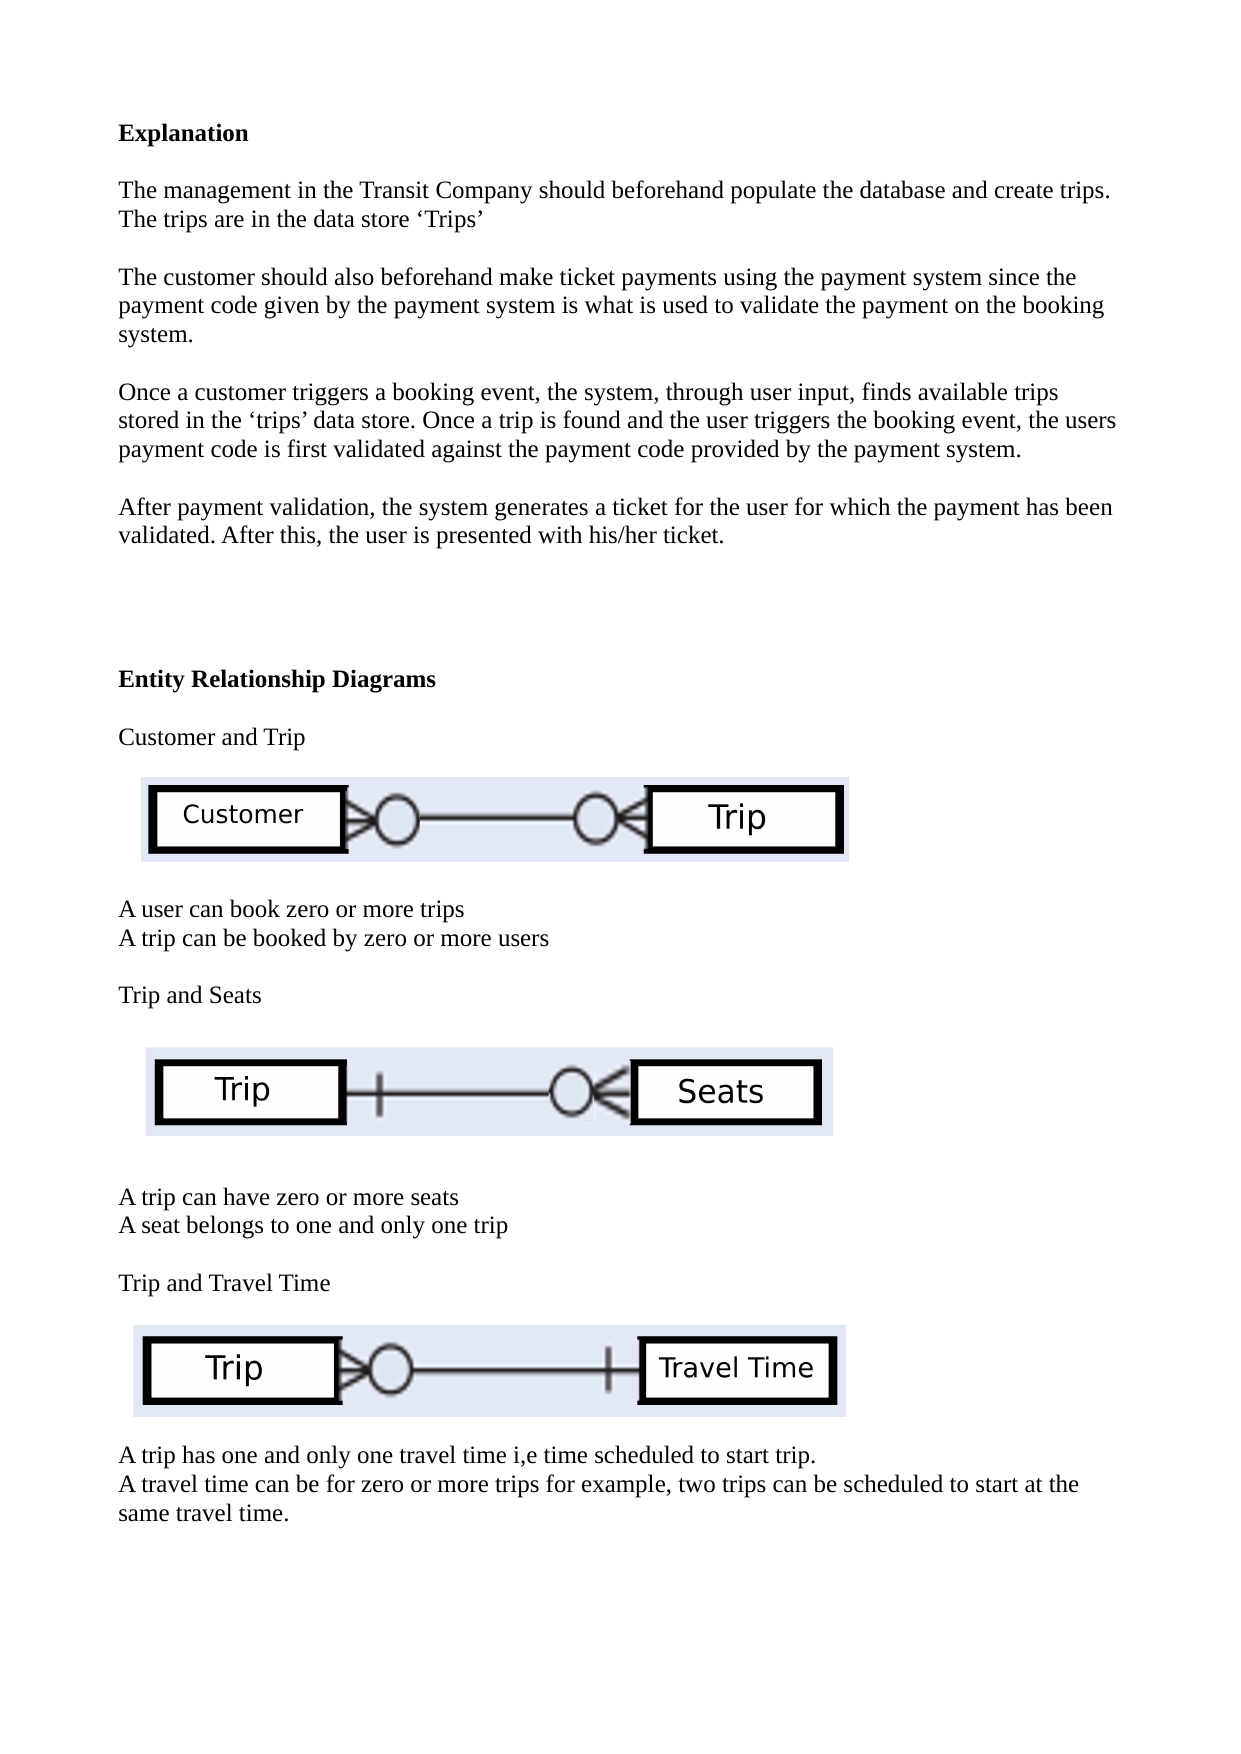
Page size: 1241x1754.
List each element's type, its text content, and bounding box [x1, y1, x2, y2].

text A trip has one and only one travel time i,e time scheduled to start trip. [118, 1441, 1122, 1469]
picture [141, 777, 850, 862]
text Customer and Trip [118, 722, 1122, 751]
text Trip and Seats [118, 981, 1122, 1009]
text The customer should also beforehand make ticket payments using the payment system since the payment code given by the payment system is what is used to validate the payment on the booking system. [118, 262, 1122, 348]
picture [145, 1046, 834, 1136]
text A trip can be booked by zero or more users [118, 923, 1122, 952]
text The trips are in the data store ‘Trips’ [118, 204, 1122, 233]
text After payment validation, the system generates a ticket for the user for which the payment has been validated. After this, the user is presented with his/her ticket. [118, 492, 1122, 549]
text Trip and Travel Time [118, 1268, 1122, 1297]
text A travel time can be for zero or more trips for example, two trips can be scheduled to start at the same travel time. [118, 1469, 1122, 1527]
text A user can book zero or more trips [118, 894, 1122, 923]
text The management in the Transit Company should beforehand populate the database and create trips. [118, 176, 1122, 204]
picture [133, 1325, 847, 1417]
text Entity Relationship Diagrams [118, 664, 1122, 693]
text Explanation [118, 118, 1122, 147]
text Once a customer triggers a booking event, the system, through user input, finds available trips stored in the ‘trips’ data store. Once a trip is found and the user triggers the booking event, the users payment code is first validated against the payment code provided by the payment system. [118, 377, 1122, 463]
text A trip can have zero or more seats [118, 1182, 1122, 1211]
text A seat belongs to one and only one trip [118, 1211, 1122, 1239]
